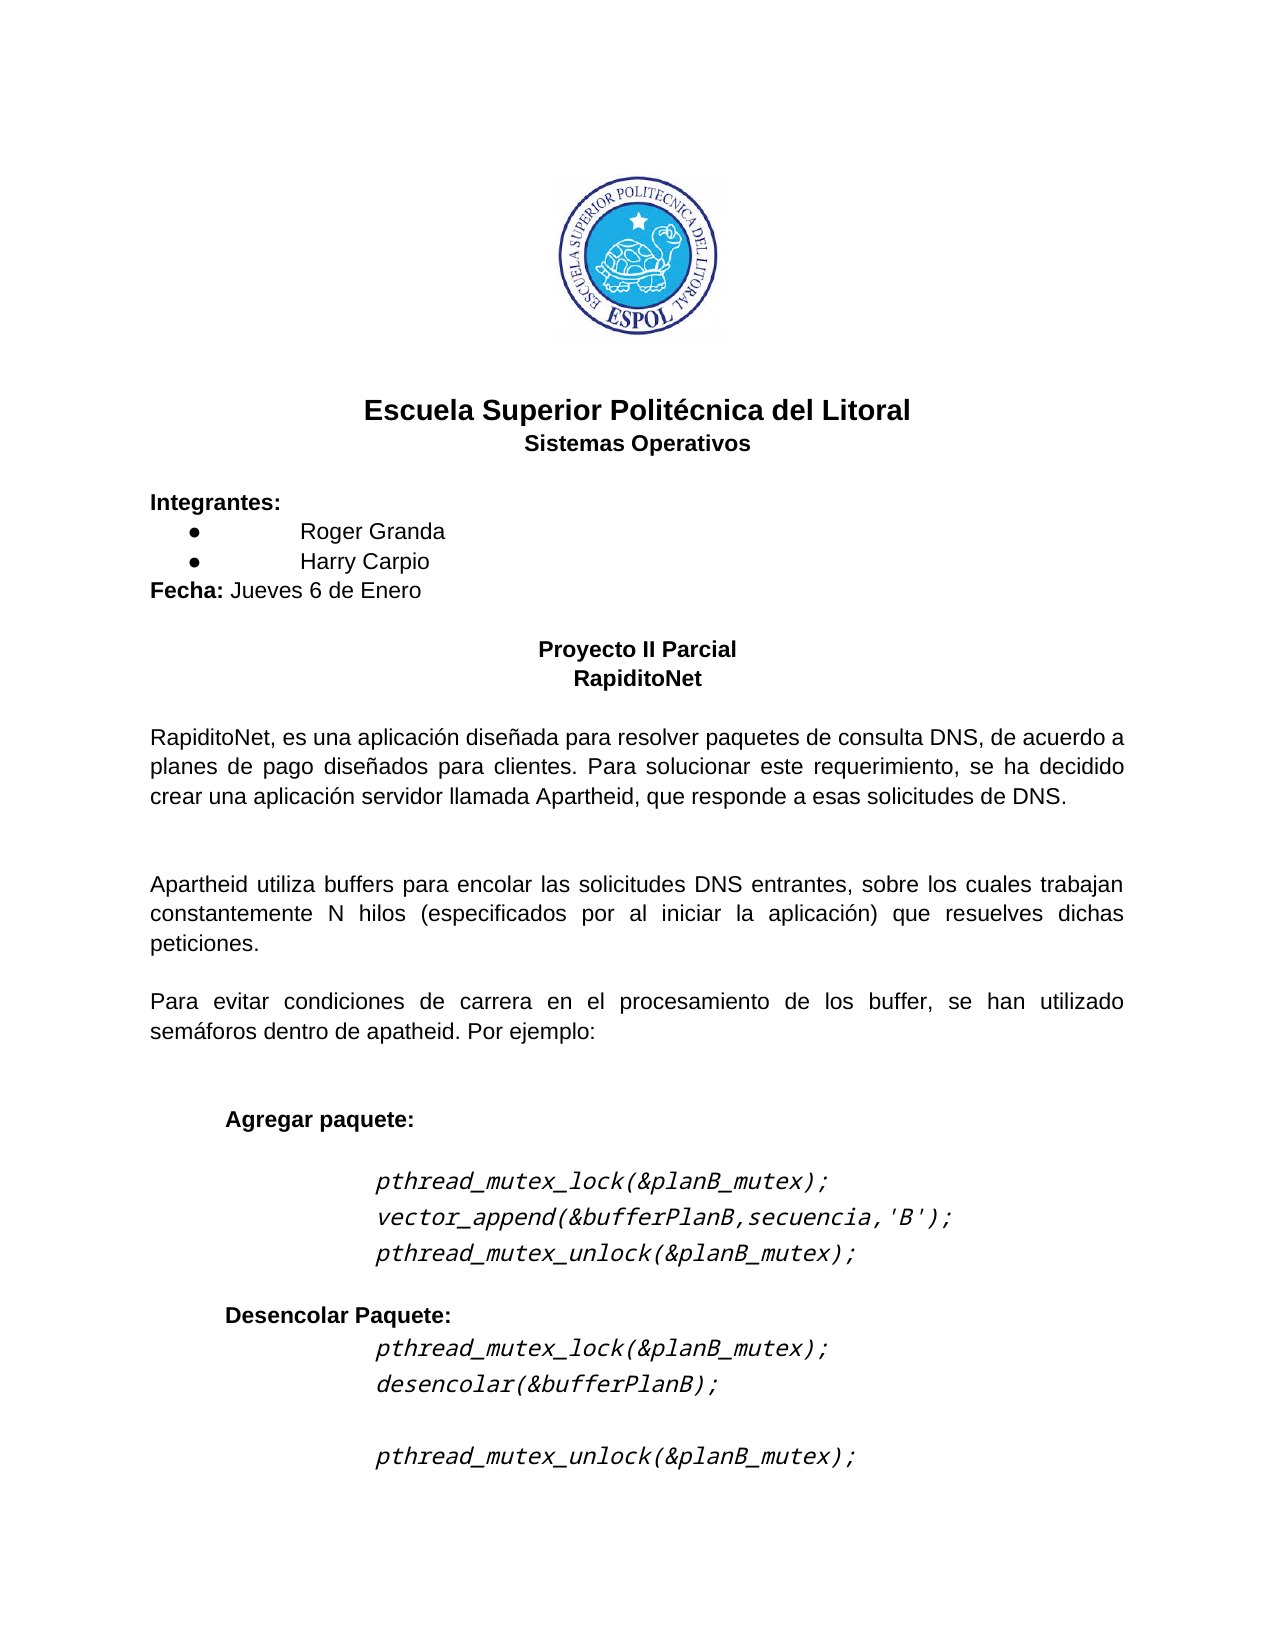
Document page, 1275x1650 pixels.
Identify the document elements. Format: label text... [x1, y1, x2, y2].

list Harry Carpio [187, 548, 1125, 574]
text pthread_mutex_lock(&planB_mutex); [300, 1165, 1125, 1197]
text Proyecto II Parcial [150, 637, 1125, 662]
text Apartheid utiliza buffers para encolar las solicitudes DNS entrantes, sobre los cuales trabajan constantemente N hilos (especificados por al iniciar la aplicación) que resuelves dichas peticiones. [150, 872, 1125, 956]
text RapiditoNet [150, 666, 1125, 692]
text vector_append(&bufferPlanB,secuencia,'B'); [150, 1201, 1125, 1232]
text RapiditoNet, es una aplicación diseñada para resolver paquetes de consulta DNS, de acuerdo a planes de pago diseñados para clientes. Para solucionar este requerimiento, se ha decidido crear una aplicación servidor llamada Apartheid, que responde a esas solicitudes de DNS. [150, 725, 1125, 809]
picture [550, 168, 725, 342]
text Para evitar condiciones de carrera en el procesamiento de los buffer, se han utilizado semáforos dentro de apatheid. Por ejemplo: [150, 989, 1125, 1044]
text desencolar(&bufferPlanB); [150, 1368, 1125, 1435]
text Agregar paquete: [150, 1107, 1125, 1132]
text Escuela Superior Politécnica del Litoral [150, 393, 1125, 426]
text pthread_mutex_unlock(&planB_mutex); [150, 1237, 1125, 1268]
text pthread_mutex_lock(&planB_mutex); [150, 1332, 1125, 1363]
list Roger Granda [187, 519, 1125, 545]
text pthread_mutex_unlock(&planB_mutex); [150, 1440, 1125, 1471]
text Fecha: Jueves 6 de Enero [150, 578, 1125, 603]
text Sistemas Operativos [150, 431, 1125, 457]
text Integrantes: [150, 490, 1125, 515]
text Desencolar Paquete: [150, 1302, 1125, 1328]
